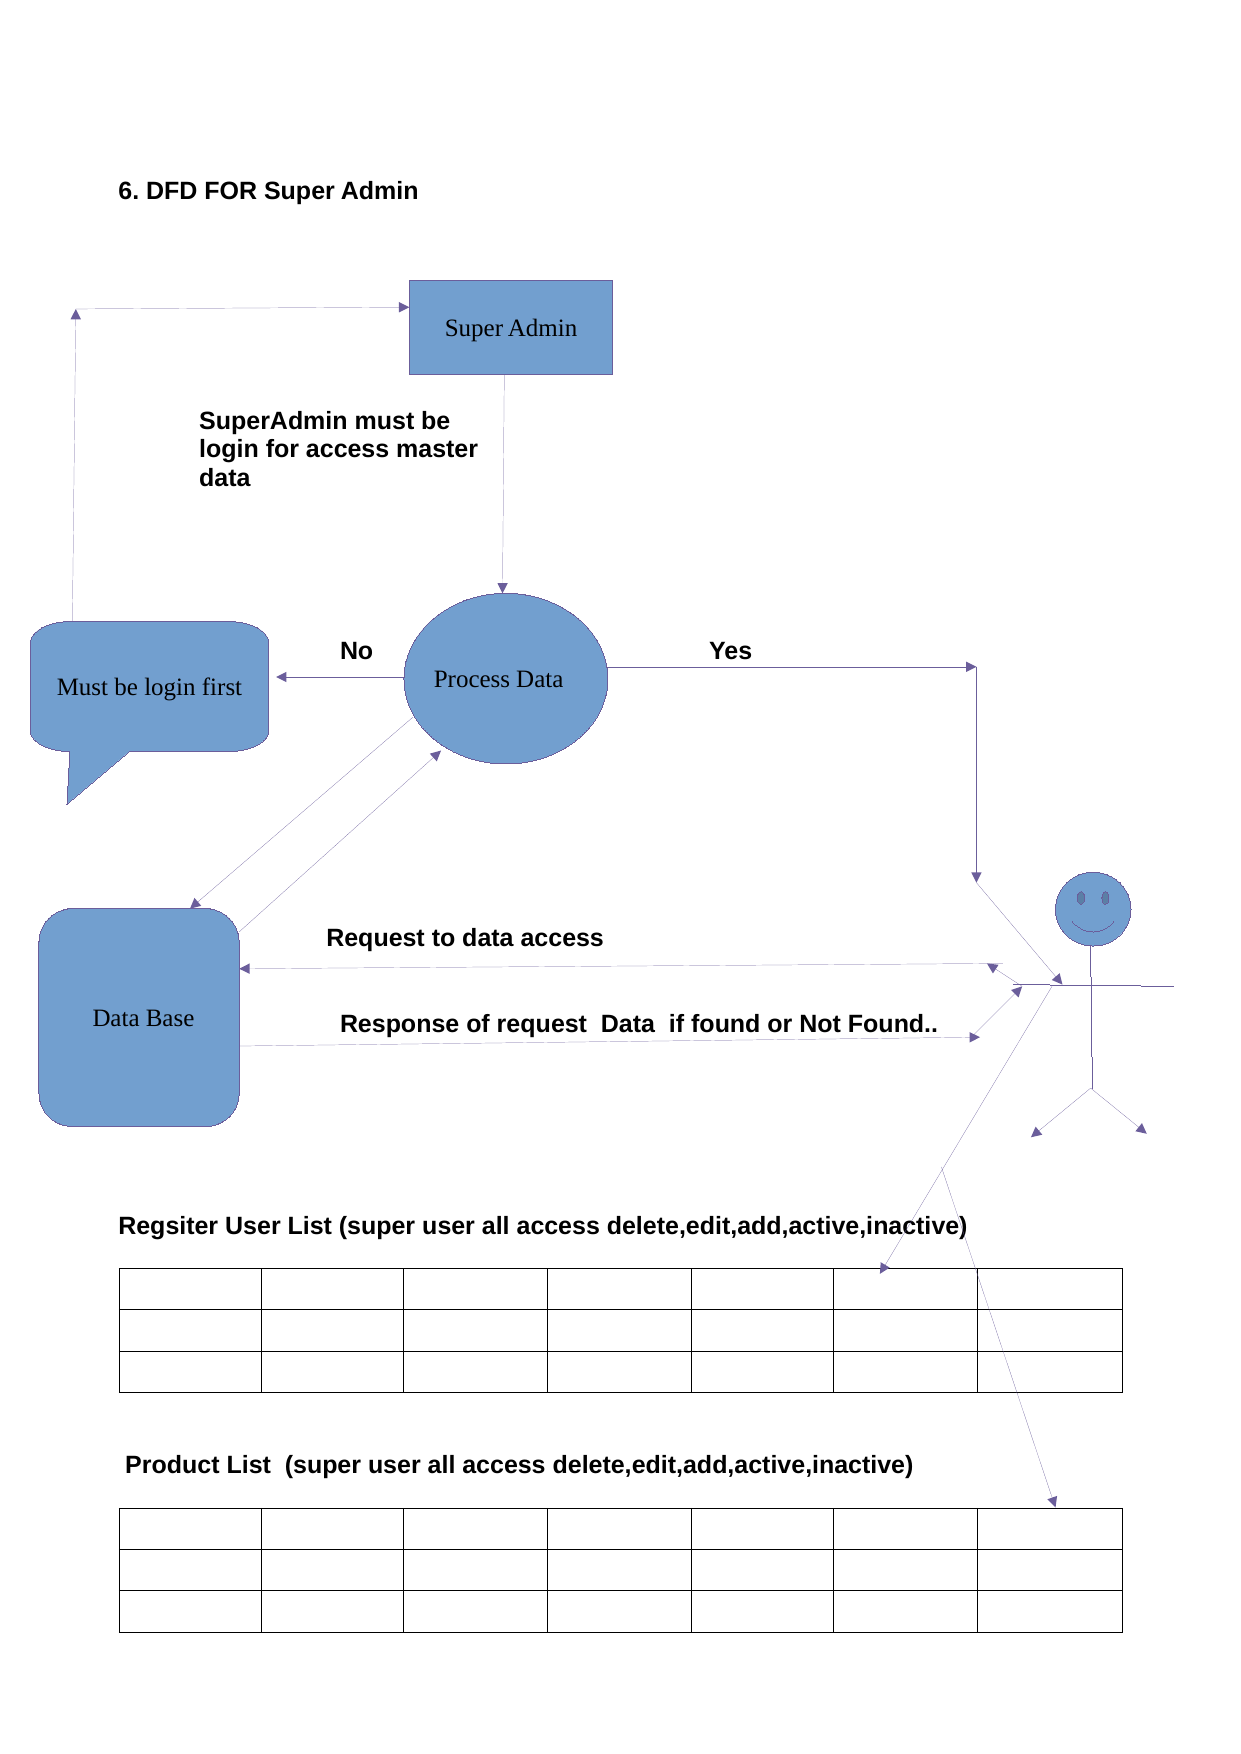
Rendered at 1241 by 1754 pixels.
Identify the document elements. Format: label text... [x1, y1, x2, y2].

text [504, 434, 1122, 463]
table_cell [404, 1352, 547, 1392]
text [1012, 923, 1090, 952]
text Regsiter User List (super user all access delete,edit,add,active,inactive) [118, 1211, 916, 1239]
table_cell [548, 1591, 691, 1632]
table_cell [692, 1591, 833, 1632]
text Product List (super user all access delete,edit,add,active,inactive) [118, 1450, 1045, 1479]
table_cell [404, 1310, 547, 1351]
table_cell [692, 1310, 833, 1351]
text [1091, 935, 1122, 952]
table_header [978, 1280, 988, 1309]
table_cell [404, 1591, 547, 1632]
table_header [548, 1509, 691, 1549]
table_cell [1004, 1352, 1122, 1392]
table_header [978, 1509, 1122, 1549]
text Regsiter User List (super user all access delete,edit,add,active,inactive) [902, 1211, 962, 1239]
text Response of request Data if found or Not Found.. [240, 1009, 998, 1038]
text 6. DFD FOR Super Admin [118, 176, 1122, 204]
text Request to data access [234, 923, 1033, 952]
text [976, 1009, 1037, 1038]
table_header [978, 1269, 1122, 1309]
table_cell [990, 1310, 1122, 1351]
table_header [834, 1509, 977, 1549]
text Yes [595, 636, 1122, 664]
table_cell [120, 1310, 261, 1351]
text data [118, 463, 503, 492]
table_cell [978, 1310, 1002, 1351]
table_cell [548, 1550, 691, 1590]
table_cell [548, 1352, 691, 1392]
table_cell [692, 1550, 833, 1590]
table_header [548, 1269, 691, 1309]
table_header [404, 1509, 547, 1549]
text SuperAdmin must be [118, 406, 503, 434]
table_cell [834, 1352, 977, 1392]
table_cell [262, 1591, 403, 1632]
table_cell [834, 1591, 977, 1632]
text [504, 406, 1122, 434]
text [1022, 1009, 1091, 1038]
text [504, 463, 1122, 492]
table_cell [262, 1550, 403, 1590]
table_header [692, 1269, 833, 1309]
table_cell [834, 1550, 977, 1590]
table_header [262, 1269, 403, 1309]
table_cell [262, 1352, 403, 1392]
table_cell [978, 1352, 1016, 1392]
table_cell [978, 1550, 1122, 1590]
table_cell [548, 1310, 691, 1351]
table_header [120, 1509, 261, 1549]
table_header [262, 1509, 403, 1549]
text No [268, 636, 416, 664]
table_cell [978, 1591, 1122, 1632]
text [1037, 1450, 1122, 1479]
table_header [120, 1269, 261, 1309]
table_cell [120, 1591, 261, 1632]
table_cell [692, 1352, 833, 1392]
table_header [834, 1269, 977, 1309]
text login for access master [118, 434, 503, 463]
table_header [692, 1509, 833, 1549]
table_cell [834, 1310, 977, 1351]
table_cell [120, 1352, 261, 1392]
table_header [404, 1269, 547, 1309]
table_cell [404, 1550, 547, 1590]
table_cell [120, 1550, 261, 1590]
text Regsiter User List (super user all access delete,edit,add,active,inactive) [957, 1211, 1122, 1239]
table_cell [262, 1310, 403, 1351]
